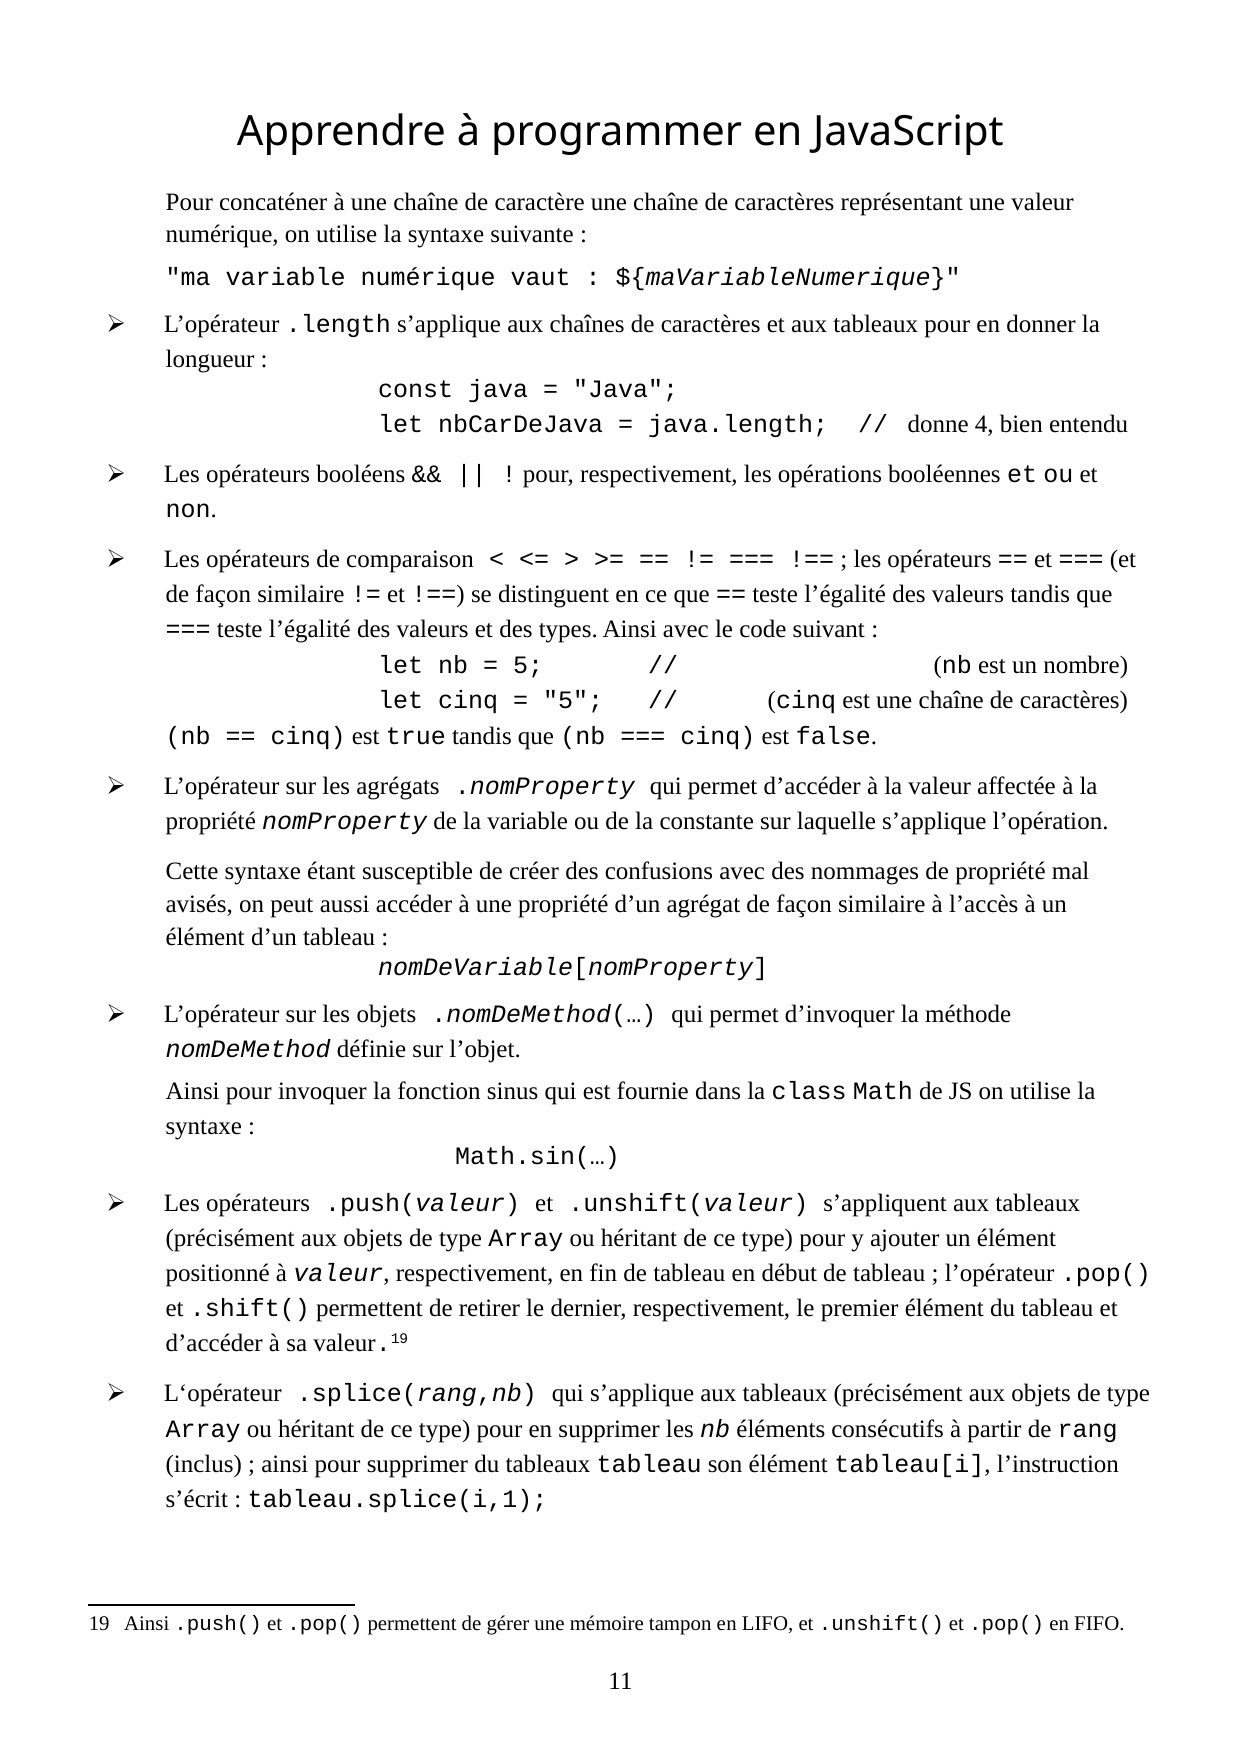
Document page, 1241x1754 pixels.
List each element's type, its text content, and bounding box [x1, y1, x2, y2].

list L’opérateur sur les agrégats .nomProperty qui permet d’accéder à la valeur affectée à la propriété nomProperty de la variable ou de la constante sur laquelle s’applique l’opération. [106, 771, 1152, 837]
text nomDeVariable[nomProperty] [378, 955, 1152, 983]
list L‘opérateur .splice(rang,nb) qui s’applique aux tableaux (précisément aux objets de type Array ou héritant de ce type) pour en supprimer les nb éléments consécutifs à partir de rang (inclus) ; ainsi pour supprimer du tableaux tableau son élément tableau[i], l’instruction s’écrit : tableau.splice(i,1); [106, 1378, 1152, 1515]
text Pour concaténer à une chaîne de caractère une chaîne de caractères représentant une valeur numérique, on utilise la syntaxe suivante : [165, 187, 1152, 248]
text Math.sin(…) [455, 1144, 1152, 1172]
list L’opérateur sur les objets .nomDeMethod(…) qui permet d’invoquer la méthode nomDeMethod définie sur l’objet. [106, 999, 1152, 1065]
list Les opérateurs de comparaison < <= > >= == != === !== ; les opérateurs == et === (et de façon similaire != et !==) se distinguent en ce que == teste l’égalité des valeurs tandis que === teste l’égalité des valeurs et des types. Ainsi avec le code suivant : [106, 544, 1152, 645]
text Cette syntaxe étant susceptible de créer des confusions avec des nommages de propriété mal avisés, on peut aussi accéder à une propriété d’un agrégat de façon similaire à l’accès à un élément d’un tableau : [165, 856, 1152, 951]
text Ainsi pour invoquer la fonction sinus qui est fournie dans la class Math de JS on utilise la syntaxe : [165, 1076, 1152, 1139]
list Les opérateurs booléens && || ! pour, respectivement, les opérations booléennes et ou et non. [106, 459, 1152, 525]
list L’opérateur .length s’applique aux chaînes de caractères et aux tableaux pour en donner la longueur : [106, 309, 1152, 372]
text "ma variable numérique vaut : ${maVariableNumerique}" [165, 264, 1152, 293]
text let nb = 5; // (nb est un nombre) [378, 650, 1152, 681]
list Les opérateurs .push(valeur) et .unshift(valeur) s’appliquent aux tableaux (précisément aux objets de type Array ou héritant de ce type) pour y ajouter un élément positionné à valeur, respectivement, en fin de tableau en début de tableau ; l’opérateur .pop() et .shift() permettent de retirer le dernier, respectivement, le premier élément du tableau et d’accéder à sa valeur. [106, 1188, 1152, 1359]
text (nb == cinq) est true tandis que (nb === cinq) est false. [165, 721, 1152, 752]
text const java = "Java"; [378, 377, 1152, 405]
text let cinq = "5"; // (cinq est une chaîne de caractères) [378, 685, 1152, 716]
list Ainsi .push() et .pop() permettent de gérer une mémoire tampon en LIFO, et .unshift() et .pop() en FIFO. [88, 1611, 1152, 1637]
text let nbCarDeJava = java.length; // donne 4, bien entendu [378, 409, 1152, 440]
